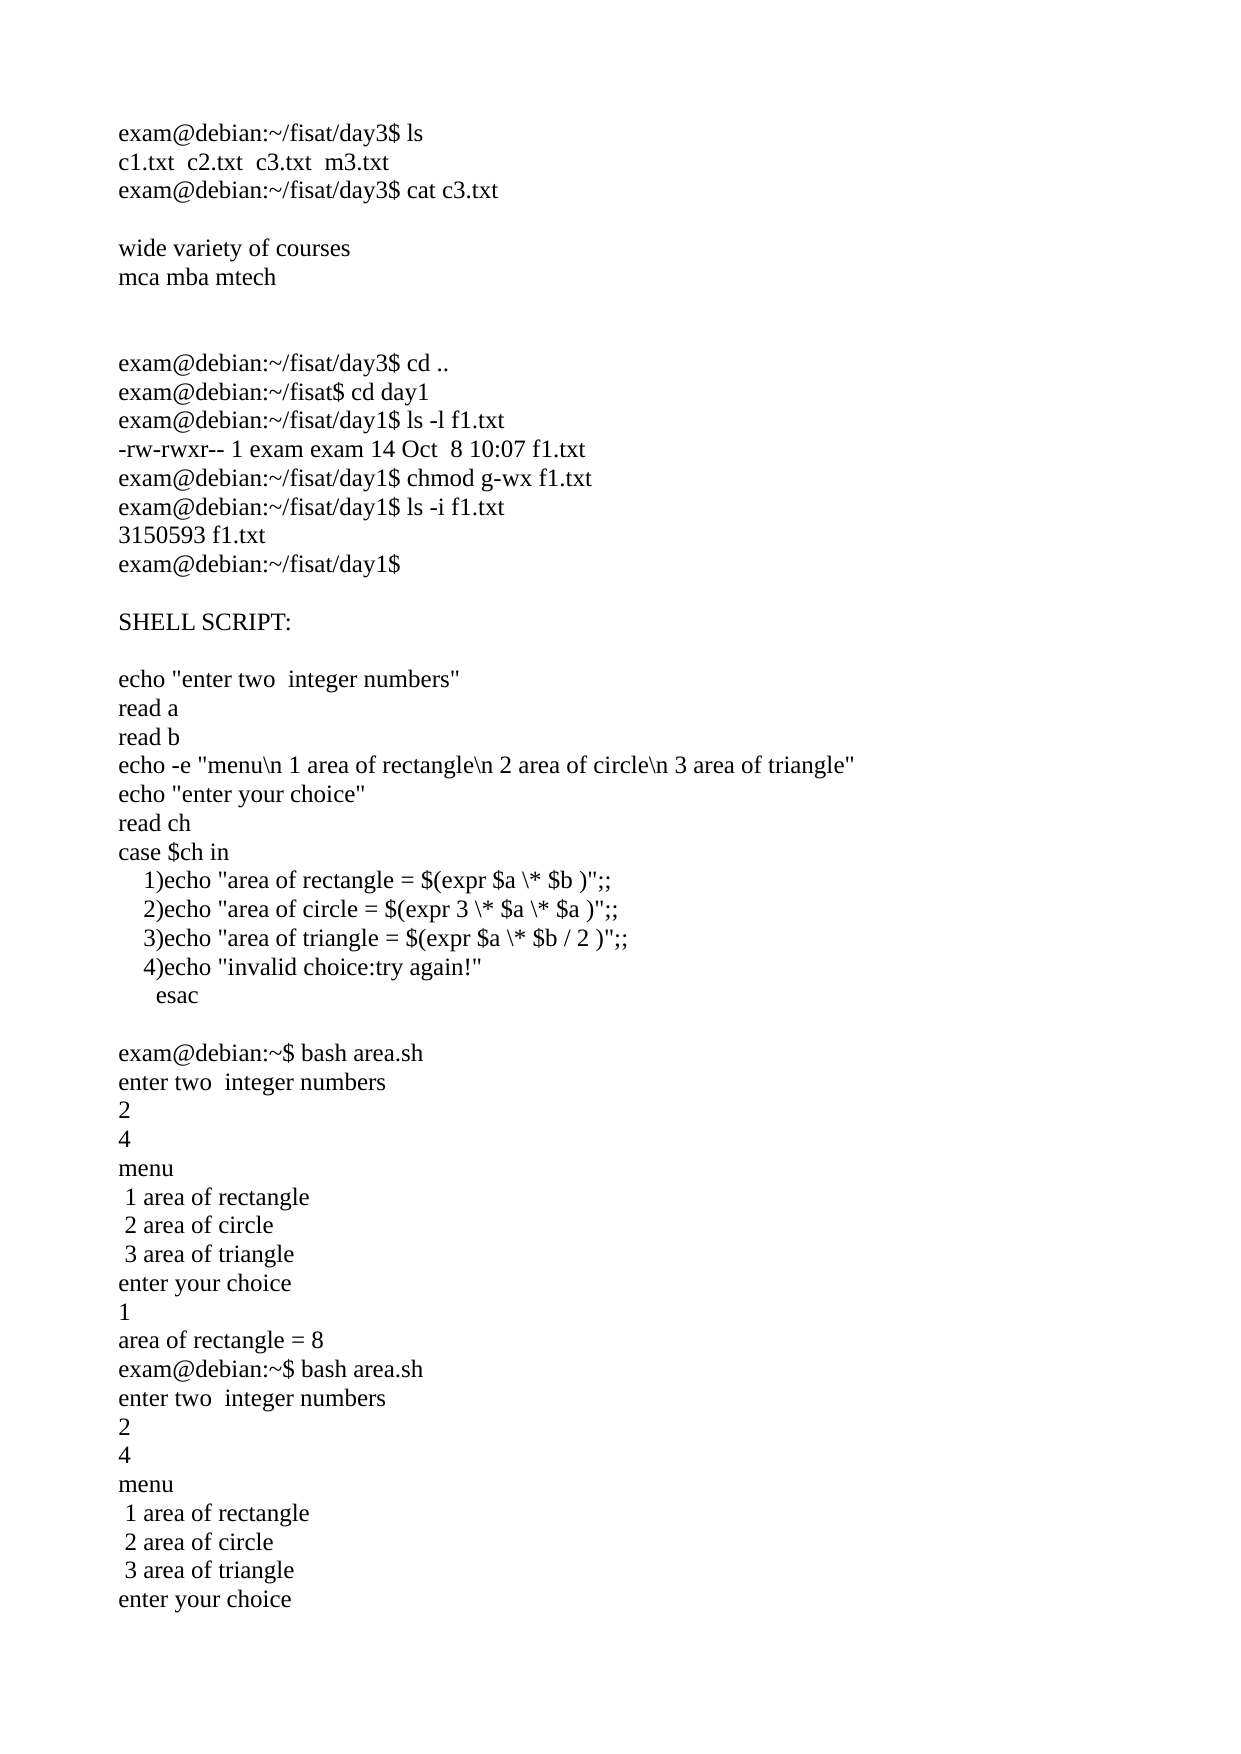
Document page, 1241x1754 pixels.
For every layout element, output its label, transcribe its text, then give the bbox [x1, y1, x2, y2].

text read b [118, 722, 1122, 751]
text exam@debian:~/fisat/day1$ chmod g-wx f1.txt [118, 463, 1122, 492]
text 4)echo "invalid choice:try again!" [118, 952, 1122, 981]
text case $ch in [118, 837, 1122, 866]
text wide variety of courses [118, 233, 1122, 262]
text 1)echo "area of rectangle = $(expr $a \* $b )";; [118, 866, 1122, 894]
text esac [118, 981, 1122, 1009]
text 2 area of circle [118, 1527, 1122, 1556]
text mca mba mtech [118, 262, 1122, 291]
text read a [118, 693, 1122, 722]
text echo -e "menu\n 1 area of rectangle\n 2 area of circle\n 3 area of triangle" [118, 751, 1122, 779]
text exam@debian:~/fisat/day3$ cd .. [118, 348, 1122, 377]
text 3 area of triangle [118, 1556, 1122, 1584]
text exam@debian:~/fisat/day1$ [118, 549, 1122, 578]
text 3)echo "area of triangle = $(expr $a \* $b / 2 )";; [118, 923, 1122, 952]
text 3 area of triangle [118, 1239, 1122, 1268]
text enter your choice [118, 1268, 1122, 1297]
text echo "enter two integer numbers" [118, 664, 1122, 693]
text area of rectangle = 8 [118, 1326, 1122, 1354]
text 1 area of rectangle [118, 1498, 1122, 1527]
text echo "enter your choice" [118, 779, 1122, 808]
text exam@debian:~/fisat$ cd day1 [118, 377, 1122, 406]
text SHELL SCRIPT: [118, 607, 1122, 636]
text 4 [118, 1441, 1122, 1469]
text exam@debian:~/fisat/day1$ ls -l f1.txt [118, 406, 1122, 434]
text exam@debian:~$ bash area.sh [118, 1354, 1122, 1383]
text enter your choice [118, 1584, 1122, 1613]
text read ch [118, 808, 1122, 837]
text 4 [118, 1124, 1122, 1153]
text exam@debian:~/fisat/day3$ ls [118, 118, 1122, 147]
text 2)echo "area of circle = $(expr 3 \* $a \* $a )";; [118, 894, 1122, 923]
text menu [118, 1469, 1122, 1498]
text 1 area of rectangle [118, 1182, 1122, 1211]
text enter two integer numbers [118, 1067, 1122, 1096]
text 3150593 f1.txt [118, 521, 1122, 549]
text exam@debian:~/fisat/day1$ ls -i f1.txt [118, 492, 1122, 521]
text c1.txt c2.txt c3.txt m3.txt [118, 147, 1122, 176]
text enter two integer numbers [118, 1383, 1122, 1412]
text menu [118, 1153, 1122, 1182]
text 2 area of circle [118, 1211, 1122, 1239]
text exam@debian:~$ bash area.sh [118, 1038, 1122, 1067]
text 2 [118, 1096, 1122, 1124]
text 1 [118, 1297, 1122, 1326]
text 2 [118, 1412, 1122, 1441]
text -rw-rwxr-- 1 exam exam 14 Oct 8 10:07 f1.txt [118, 434, 1122, 463]
text exam@debian:~/fisat/day3$ cat c3.txt [118, 176, 1122, 204]
